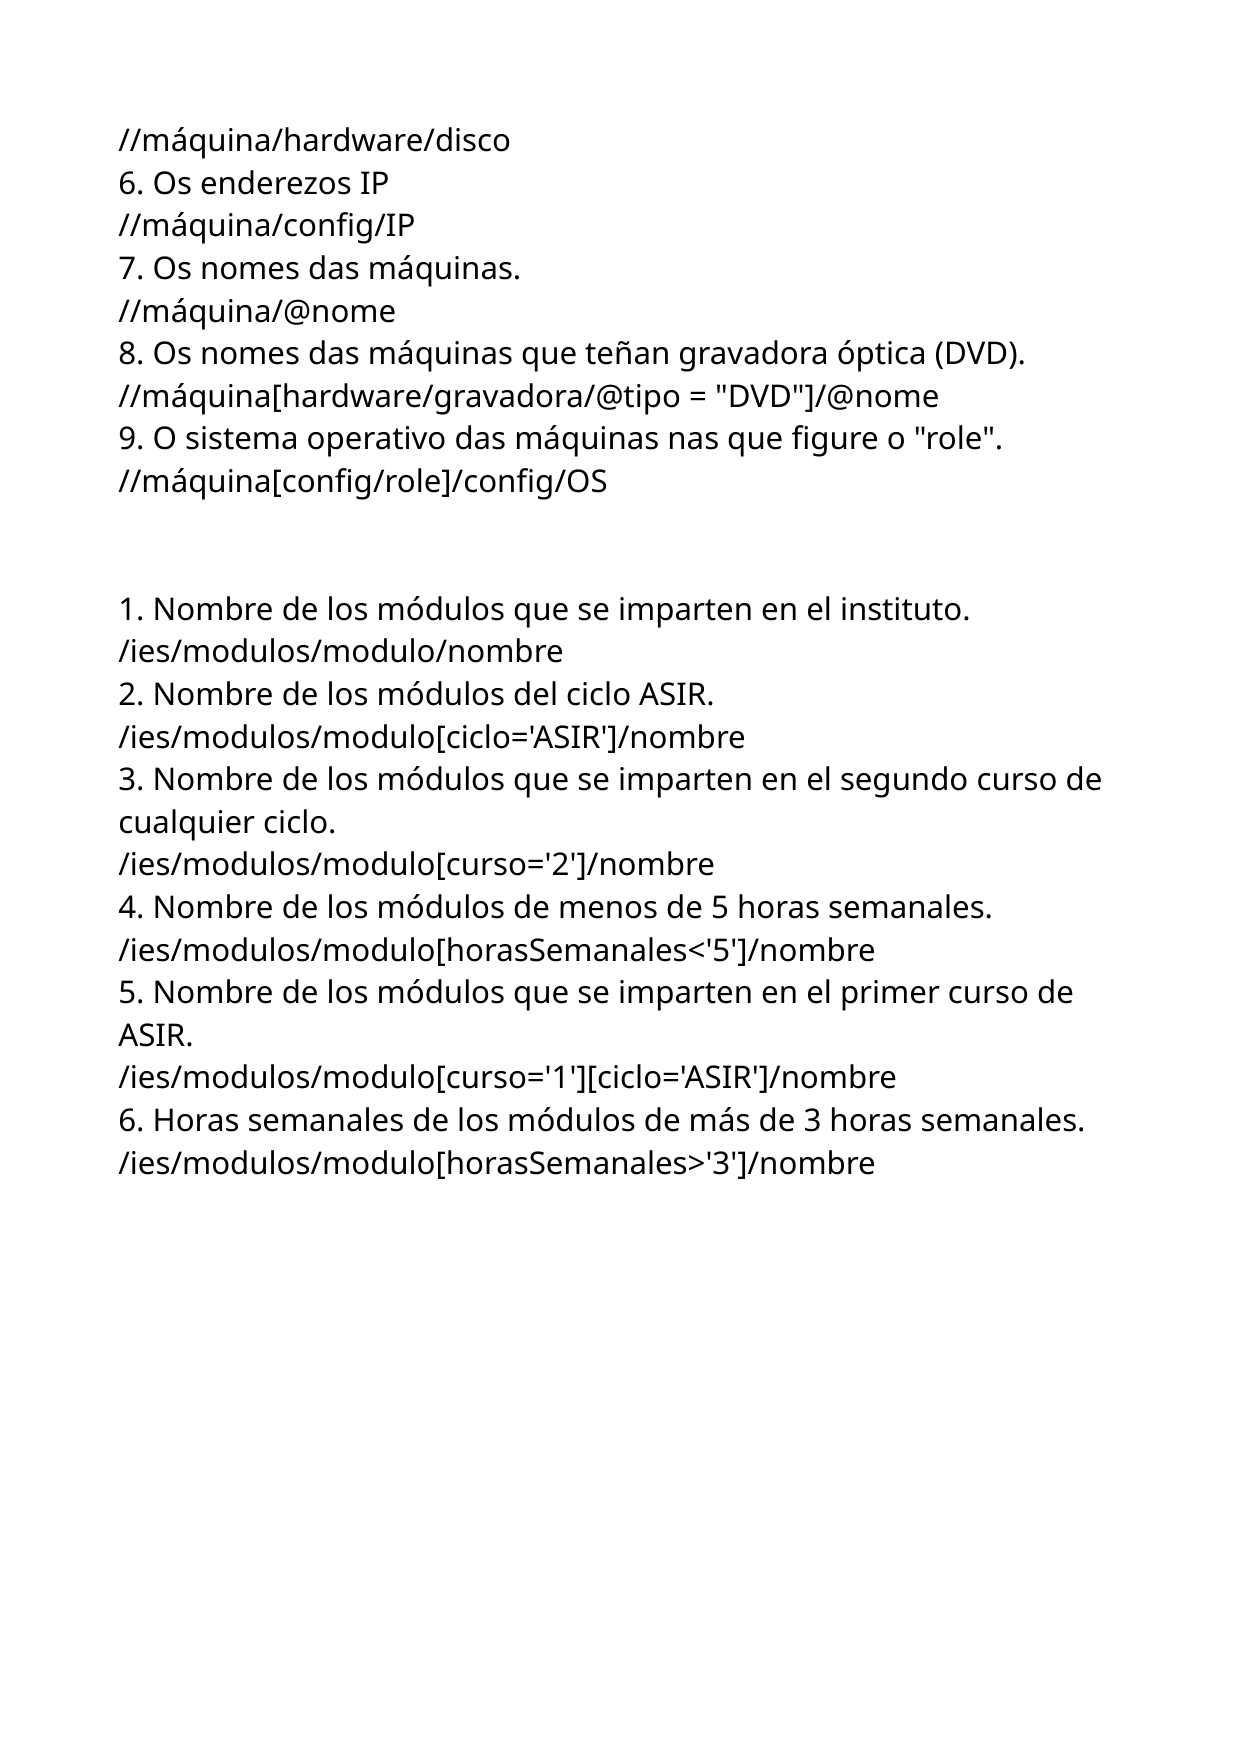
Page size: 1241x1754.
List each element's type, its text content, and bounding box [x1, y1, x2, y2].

text /ies/modulos/modulo[ciclo='ASIR']/nombre [118, 714, 1122, 757]
text //máquina/config/IP [118, 203, 1122, 246]
text //máquina/hardware/disco [118, 118, 1122, 161]
text /ies/modulos/modulo[horasSemanales>'3']/nombre [118, 1141, 1122, 1183]
text /ies/modulos/modulo[curso='1'][ciclo='ASIR']/nombre [118, 1055, 1122, 1098]
text //máquina/@nome [118, 288, 1122, 331]
text 3. Nombre de los módulos que se imparten en el segundo curso de cualquier ciclo. [118, 757, 1122, 842]
text 6. Os enderezos IP [118, 161, 1122, 203]
text //máquina[config/role]/config/OS [118, 459, 1122, 502]
text 6. Horas semanales de los módulos de más de 3 horas semanales. [118, 1098, 1122, 1141]
text //máquina[hardware/gravadora/@tipo = "DVD"]/@nome [118, 374, 1122, 416]
text /ies/modulos/modulo/nombre [118, 629, 1122, 672]
text 2. Nombre de los módulos del ciclo ASIR. [118, 672, 1122, 714]
text 9. O sistema operativo das máquinas nas que figure o "role". [118, 416, 1122, 459]
text 1. Nombre de los módulos que se imparten en el instituto. [118, 587, 1122, 629]
text /ies/modulos/modulo[curso='2']/nombre [118, 842, 1122, 885]
text 8. Os nomes das máquinas que teñan gravadora óptica (DVD). [118, 331, 1122, 374]
text 7. Os nomes das máquinas. [118, 246, 1122, 288]
text 4. Nombre de los módulos de menos de 5 horas semanales. [118, 885, 1122, 928]
text /ies/modulos/modulo[horasSemanales<'5']/nombre [118, 928, 1122, 970]
text 5. Nombre de los módulos que se imparten en el primer curso de ASIR. [118, 970, 1122, 1055]
